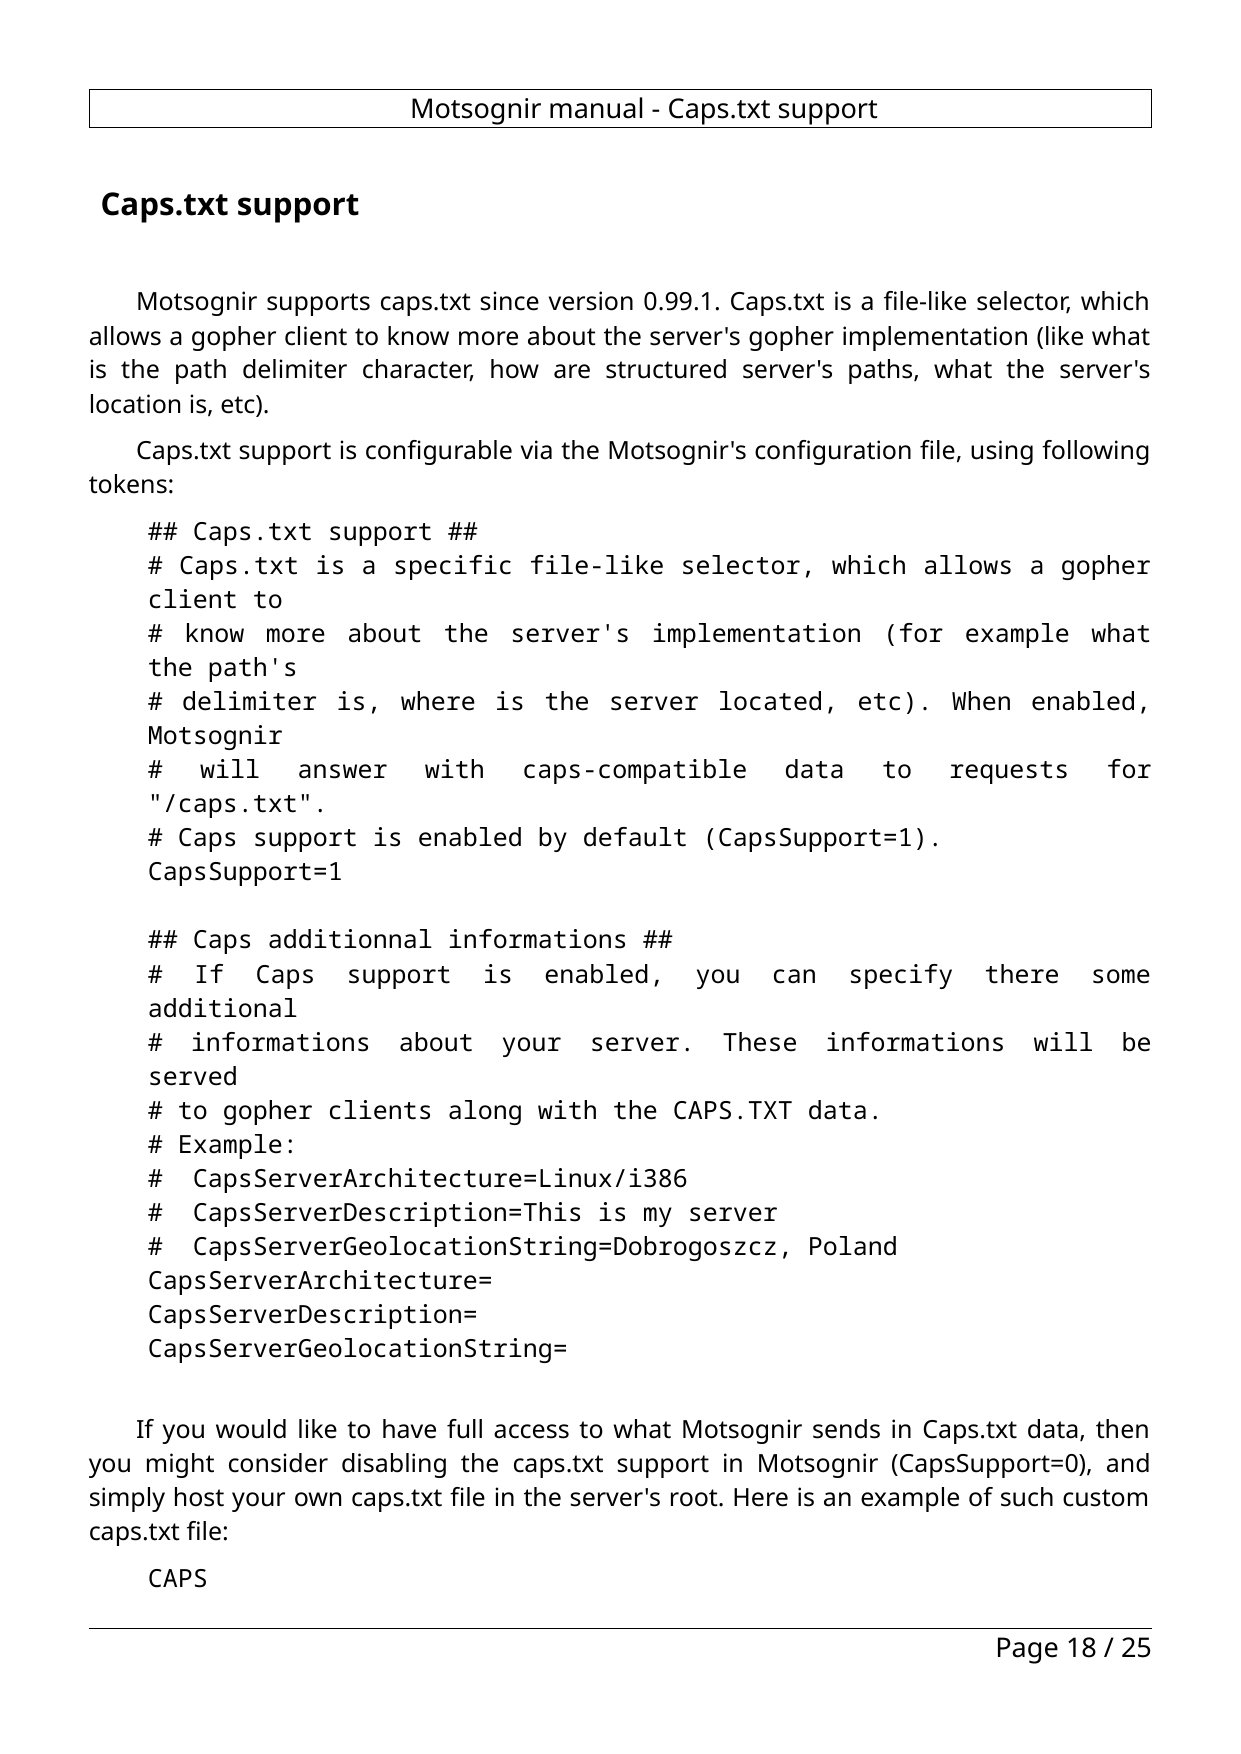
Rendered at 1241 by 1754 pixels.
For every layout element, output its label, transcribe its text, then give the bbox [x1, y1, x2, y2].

text CapsSupport=1 [148, 854, 1152, 888]
text ## Caps.txt support ## [148, 513, 1152, 547]
text # delimiter is, where is the server located, etc). When enabled, Motsognir [148, 684, 1152, 752]
text # informations about your server. These informations will be served [148, 1024, 1152, 1092]
text CapsServerGeolocationString= [148, 1331, 1152, 1365]
text Motsognir supports caps.txt since version 0.99.1. Caps.txt is a file-like selector, which allows a gopher client to know more about the server's gopher implementation (like what is the path delimiter character, how are structured server's paths, what the server's location is, etc). [88, 284, 1152, 420]
text # CapsServerDescription=This is my server [148, 1195, 1152, 1229]
text # know more about the server's implementation (for example what the path's [148, 616, 1152, 684]
text # Caps.txt is a specific file-like selector, which allows a gopher client to [148, 547, 1152, 616]
text # CapsServerGeolocationString=Dobrogoszcz, Poland [148, 1229, 1152, 1263]
text ## Caps additionnal informations ## [148, 922, 1152, 956]
text # to gopher clients along with the CAPS.TXT data. [148, 1092, 1152, 1127]
text # will answer with caps-compatible data to requests for "/caps.txt". [148, 752, 1152, 820]
text CapsServerArchitecture= [148, 1263, 1152, 1297]
text Caps.txt support is configurable via the Motsognir's configuration file, using following tokens: [88, 433, 1152, 501]
text CapsServerDescription= [148, 1297, 1152, 1331]
text CAPS [148, 1560, 1152, 1594]
text If you would like to have full access to what Motsognir sends in Caps.txt data, then you might consider disabling the caps.txt support in Motsognir (CapsSupport=0), and simply host your own caps.txt file in the server's root. Here is an example of such custom caps.txt file: [88, 1412, 1152, 1548]
subtitle Caps.txt support [100, 182, 1152, 225]
text # CapsServerArchitecture=Linux/i386 [148, 1161, 1152, 1195]
text # If Caps support is enabled, you can specify there some additional [148, 956, 1152, 1024]
text # Example: [148, 1127, 1152, 1161]
text # Caps support is enabled by default (CapsSupport=1). [148, 820, 1152, 854]
